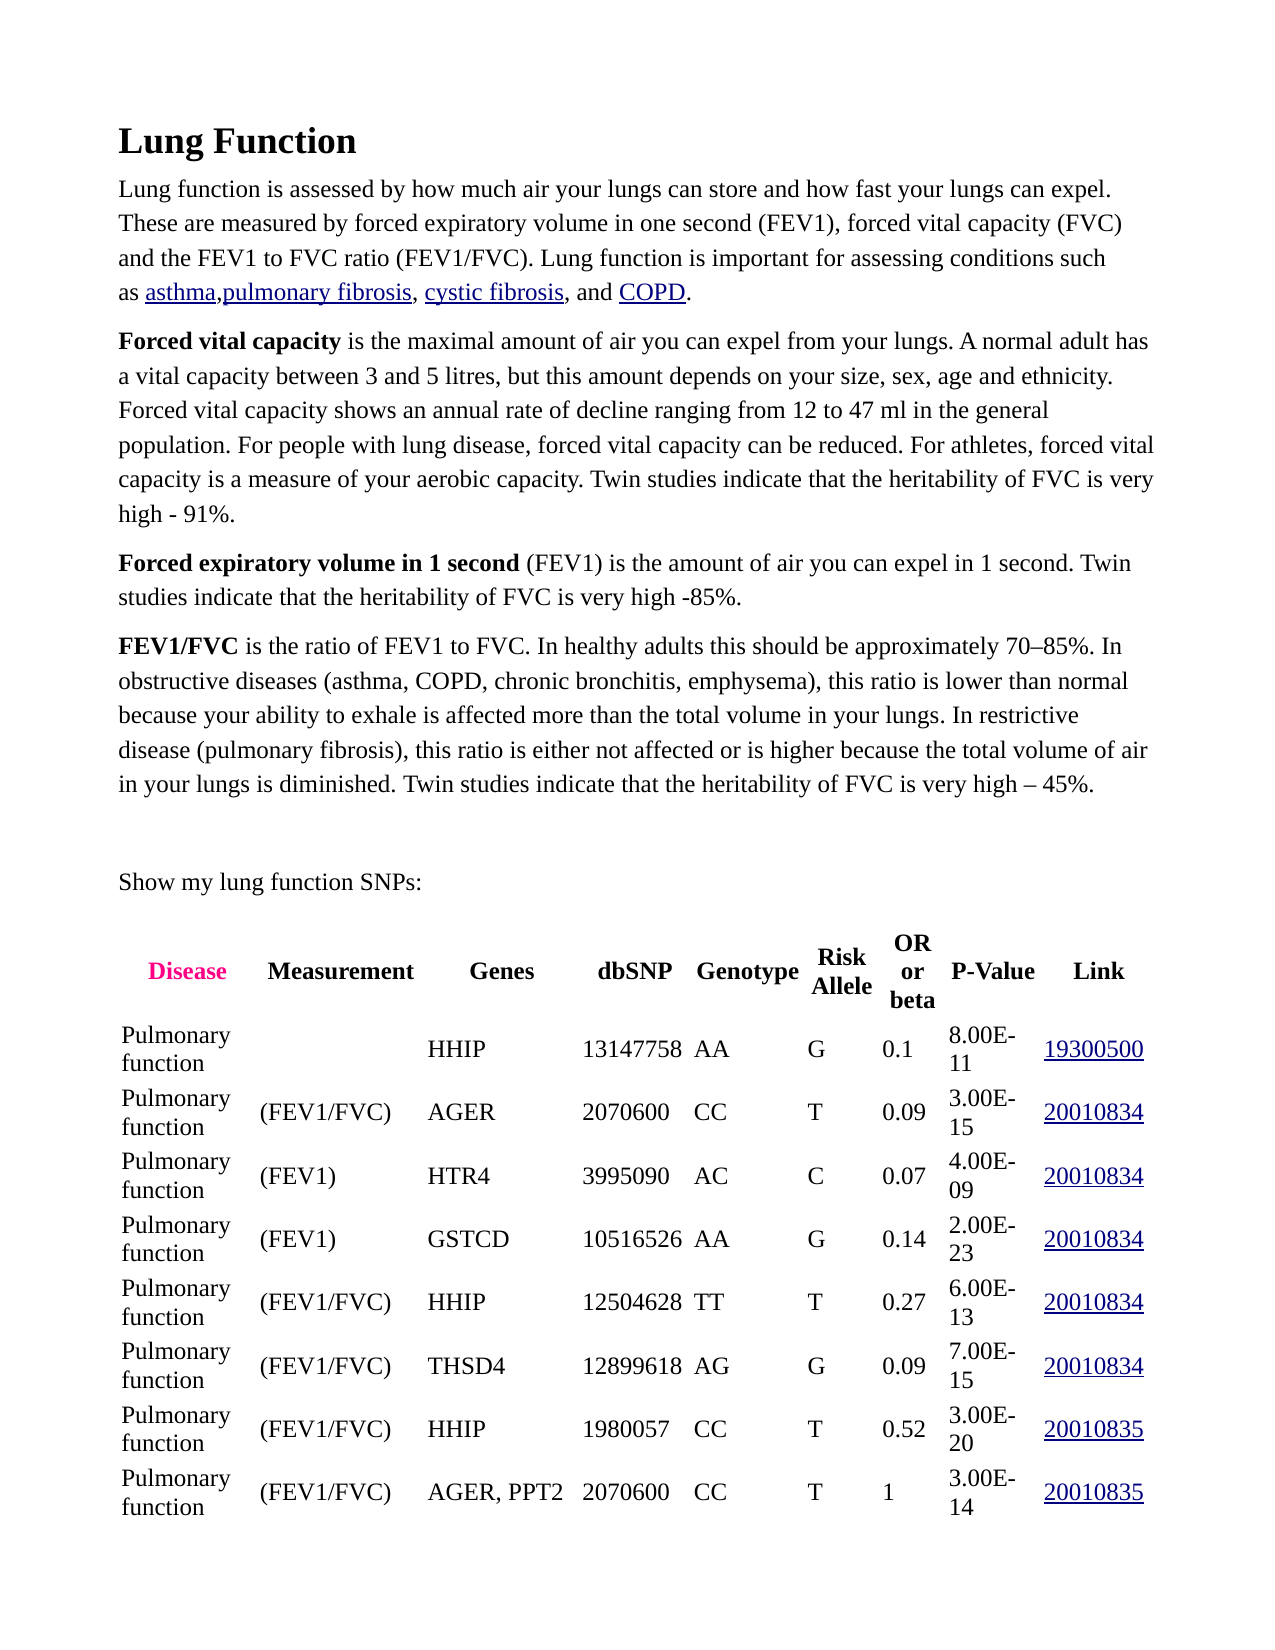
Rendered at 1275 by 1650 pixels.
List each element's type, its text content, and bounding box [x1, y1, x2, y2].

table_cell 12899618 [579, 1334, 691, 1397]
table_cell Pulmonary function [118, 1460, 257, 1523]
text Forced expiratory volume in 1 second (FEV1) is the amount of air you can expel in 1 second. Twin studies indicate that the heritability of FVC is very high -85%. [118, 548, 1157, 611]
table_cell HHIP [425, 1017, 579, 1080]
table_cell T [805, 1080, 879, 1143]
table_cell Pulmonary function [118, 1080, 257, 1143]
table_header P-Value [946, 925, 1041, 1017]
table_cell 10516526 [579, 1207, 691, 1270]
text Show my lung function SNPs: [118, 867, 1157, 896]
table_cell AC [691, 1144, 804, 1207]
table_cell (FEV1/FVC) [257, 1460, 424, 1523]
table_cell 20010834 [1041, 1080, 1157, 1143]
table_cell [257, 1017, 424, 1080]
table_cell 13147758 [579, 1017, 691, 1080]
table_cell AG [691, 1334, 804, 1397]
table_cell G [805, 1017, 879, 1080]
table_cell 19300500 [1041, 1017, 1157, 1080]
table_cell GSTCD [425, 1207, 579, 1270]
table_cell 20010834 [1041, 1270, 1157, 1333]
table_cell 20010835 [1041, 1397, 1157, 1460]
table_header Link [1041, 925, 1157, 1017]
table_cell AA [691, 1207, 804, 1270]
table_cell 2070600 [579, 1460, 691, 1523]
table_cell (FEV1/FVC) [257, 1334, 424, 1397]
table_cell HTR4 [425, 1144, 579, 1207]
table_cell 0.14 [879, 1207, 946, 1270]
table_cell 2.00E-23 [946, 1207, 1041, 1270]
table_cell AA [691, 1017, 804, 1080]
table_cell 7.00E-15 [946, 1334, 1041, 1397]
table_cell 20010834 [1041, 1144, 1157, 1207]
table_cell 8.00E-11 [946, 1017, 1041, 1080]
table_cell AGER, PPT2 [425, 1460, 579, 1523]
table_header Genotype [691, 925, 804, 1017]
table_cell AGER [425, 1080, 579, 1143]
table_header dbSNP [579, 925, 691, 1017]
table_cell G [805, 1207, 879, 1270]
table_cell 2070600 [579, 1080, 691, 1143]
table_cell T [805, 1460, 879, 1523]
table_cell TT [691, 1270, 804, 1333]
table_cell 1980057 [579, 1397, 691, 1460]
table_cell Pulmonary function [118, 1144, 257, 1207]
table_cell T [805, 1397, 879, 1460]
table_cell Pulmonary function [118, 1270, 257, 1333]
text Lung function is assessed by how much air your lungs can store and how fast your lungs can expel. These are measured by forced expiratory volume in one second (FEV1), forced vital capacity (FVC) and the FEV1 to FVC ratio (FEV1/FVC). Lung function is important for assessing conditions such as asthma,pulmonary fibrosis, cystic fibrosis, and COPD. [118, 174, 1157, 306]
text FEV1/FVC is the ratio of FEV1 to FVC. In healthy adults this should be approximately 70–85%. In obstructive diseases (asthma, COPD, chronic bronchitis, emphysema), this ratio is lower than normal because your ability to exhale is affected more than the total volume in your lungs. In restrictive disease (pulmonary fibrosis), this ratio is either not affected or is higher because the total volume of air in your lungs is diminished. Twin studies indicate that the heritability of FVC is very high – 45%. [118, 631, 1157, 798]
table_cell T [805, 1270, 879, 1333]
table_cell G [805, 1334, 879, 1397]
table_cell 4.00E-09 [946, 1144, 1041, 1207]
table_cell Pulmonary function [118, 1207, 257, 1270]
table_cell CC [691, 1460, 804, 1523]
table_cell C [805, 1144, 879, 1207]
table_cell 0.1 [879, 1017, 946, 1080]
table_cell (FEV1/FVC) [257, 1080, 424, 1143]
table_header Genes [425, 925, 579, 1017]
table_cell Pulmonary function [118, 1017, 257, 1080]
text Forced vital capacity is the maximal amount of air you can expel from your lungs. A normal adult has a vital capacity between 3 and 5 litres, but this amount depends on your size, sex, age and ethnicity. Forced vital capacity shows an annual rate of decline ranging from 12 to 47 ml in the general population. For people with lung disease, forced vital capacity can be reduced. For athletes, forced vital capacity is a measure of your aerobic capacity. Twin studies indicate that the heritability of FVC is very high - 91%. [118, 326, 1157, 527]
table_cell 3995090 [579, 1144, 691, 1207]
table_cell HHIP [425, 1397, 579, 1460]
table_cell CC [691, 1080, 804, 1143]
table_cell 0.27 [879, 1270, 946, 1333]
table_cell 3.00E-20 [946, 1397, 1041, 1460]
table_cell 12504628 [579, 1270, 691, 1333]
table_cell 1 [879, 1460, 946, 1523]
table_cell 0.09 [879, 1334, 946, 1397]
table_cell Pulmonary function [118, 1334, 257, 1397]
table_cell HHIP [425, 1270, 579, 1333]
table_cell 0.09 [879, 1080, 946, 1143]
table_cell 20010835 [1041, 1460, 1157, 1523]
table_cell (FEV1) [257, 1144, 424, 1207]
table_cell 20010834 [1041, 1207, 1157, 1270]
table_cell (FEV1/FVC) [257, 1270, 424, 1333]
table_cell 3.00E-14 [946, 1460, 1041, 1523]
table_cell Pulmonary function [118, 1397, 257, 1460]
table_cell CC [691, 1397, 804, 1460]
table_header Risk Allele [805, 925, 879, 1017]
table_cell 20010834 [1041, 1334, 1157, 1397]
table_cell 0.07 [879, 1144, 946, 1207]
table_cell 6.00E-13 [946, 1270, 1041, 1333]
table_cell 0.52 [879, 1397, 946, 1460]
table_cell (FEV1/FVC) [257, 1397, 424, 1460]
table_cell THSD4 [425, 1334, 579, 1397]
table_cell (FEV1) [257, 1207, 424, 1270]
table_header Disease [118, 925, 257, 1017]
table_header OR or beta [879, 925, 946, 1017]
table_header Measurement [257, 925, 424, 1017]
subtitle Lung Function [118, 118, 1157, 161]
table_cell 3.00E-15 [946, 1080, 1041, 1143]
